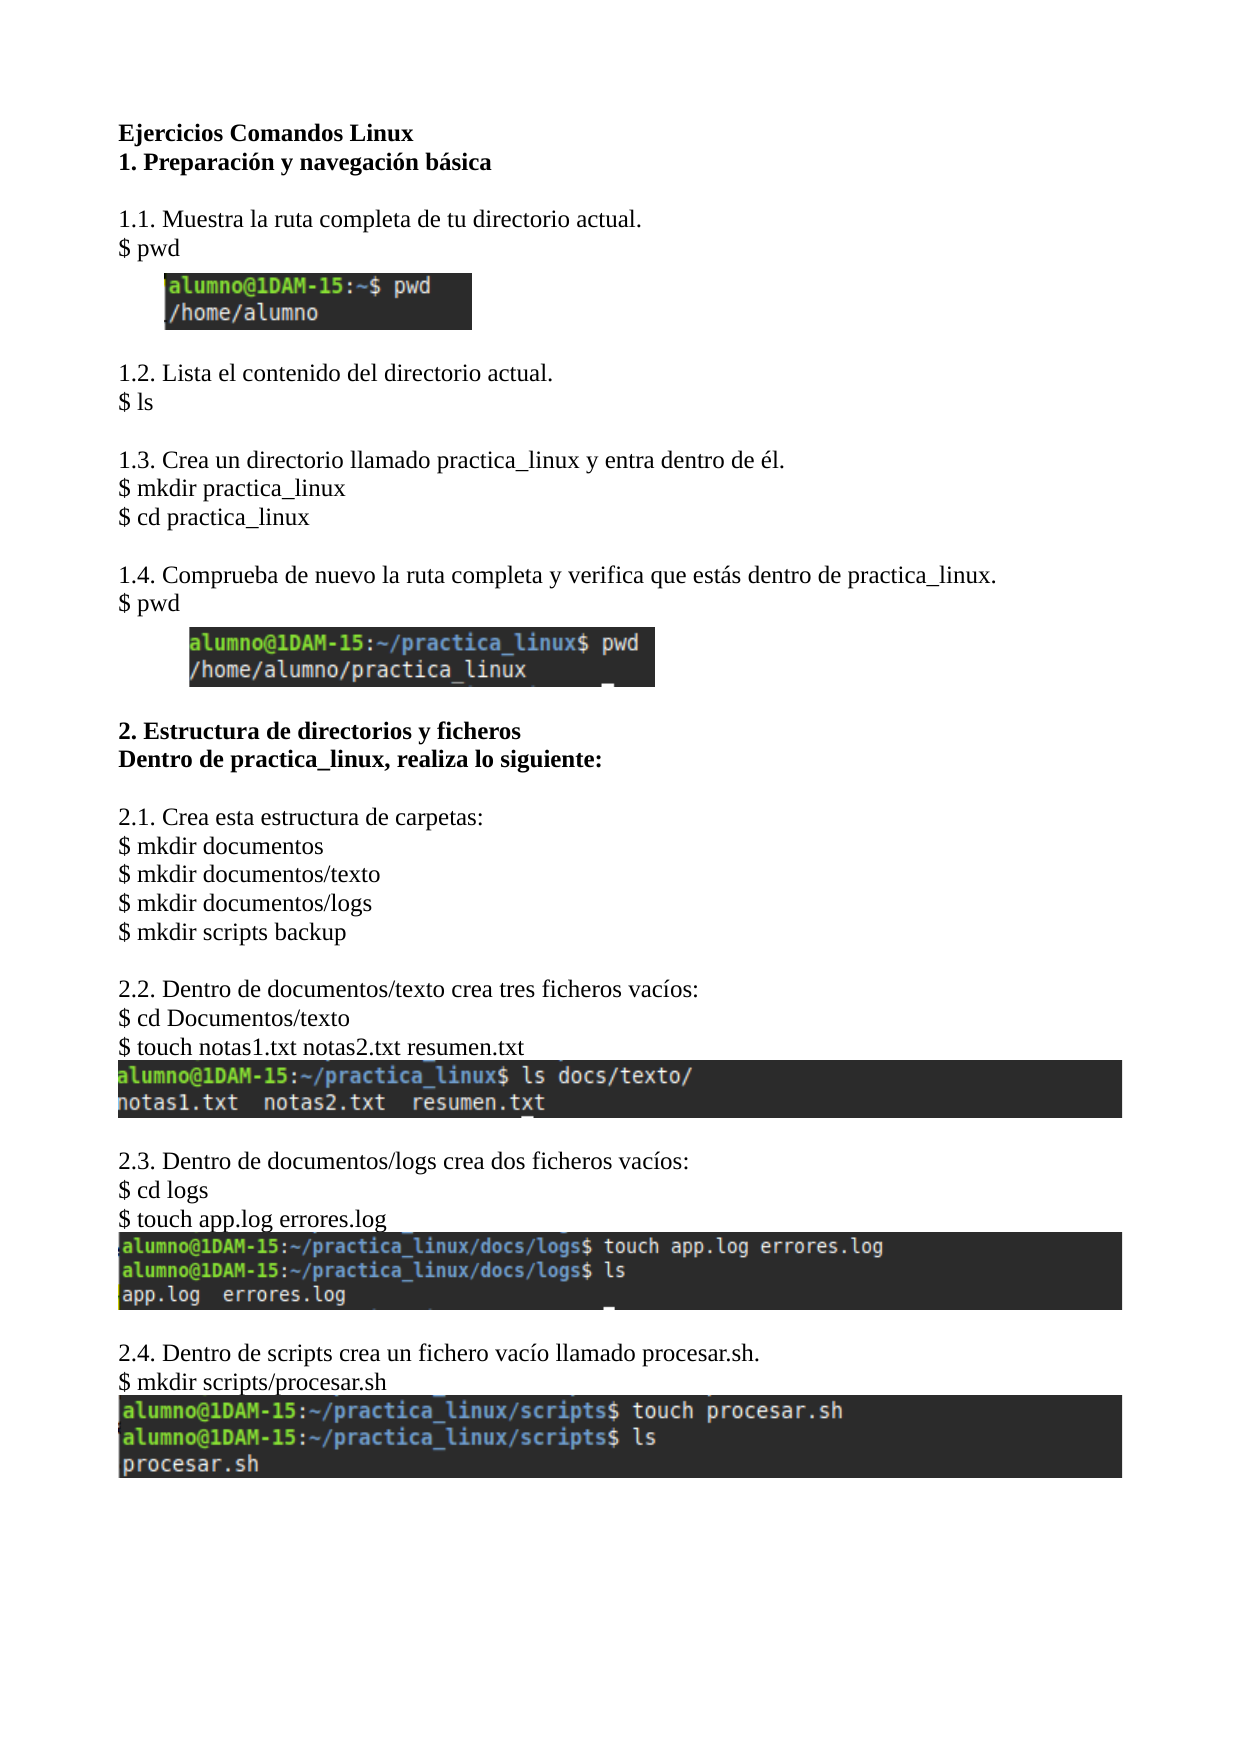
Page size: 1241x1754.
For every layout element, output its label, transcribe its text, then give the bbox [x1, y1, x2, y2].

text $ mkdir scripts/procesar.sh [118, 1367, 1122, 1395]
text 1.2. Lista el contenido del directorio actual. [118, 358, 1122, 387]
text $ cd Documentos/texto [118, 1003, 1122, 1032]
text 1.3. Crea un directorio llamado practica_linux y entra dentro de él. [118, 445, 1122, 473]
text $ touch notas1.txt notas2.txt resumen.txt [118, 1032, 1122, 1060]
text 2.1. Crea esta estructura de carpetas: [118, 802, 1122, 831]
text 2.4. Dentro de scripts crea un fichero vacío llamado procesar.sh. [118, 1338, 1122, 1367]
text $ pwd [118, 233, 1122, 262]
text 2.2. Dentro de documentos/texto crea tres ficheros vacíos: [118, 974, 1122, 1003]
text $ touch app.log errores.log [118, 1204, 1122, 1232]
text 2. Estructura de directorios y ficheros [118, 716, 1122, 744]
text 1.4. Comprueba de nuevo la ruta completa y verifica que estás dentro de practica_linux. [118, 560, 1122, 588]
text $ cd practica_linux [118, 502, 1122, 531]
picture [118, 1060, 1123, 1118]
text 1.1. Muestra la ruta completa de tu directorio actual. [118, 204, 1122, 233]
text 2.3. Dentro de documentos/logs crea dos ficheros vacíos: [118, 1146, 1122, 1175]
text $ ls [118, 387, 1122, 416]
text $ mkdir documentos [118, 831, 1122, 859]
text $ mkdir documentos/texto [118, 859, 1122, 888]
text $ mkdir scripts backup [118, 917, 1122, 946]
text 1. Preparación y navegación básica [118, 147, 1122, 176]
text $ mkdir practica_linux [118, 473, 1122, 502]
picture [189, 627, 655, 687]
picture [164, 273, 472, 330]
text Ejercicios Comandos Linux [118, 118, 1122, 147]
text $ cd logs [118, 1175, 1122, 1204]
picture [118, 1395, 1123, 1478]
picture [118, 1232, 1123, 1310]
text Dentro de practica_linux, realiza lo siguiente: [118, 744, 1122, 773]
text $ pwd [118, 588, 1122, 617]
text $ mkdir documentos/logs [118, 888, 1122, 917]
